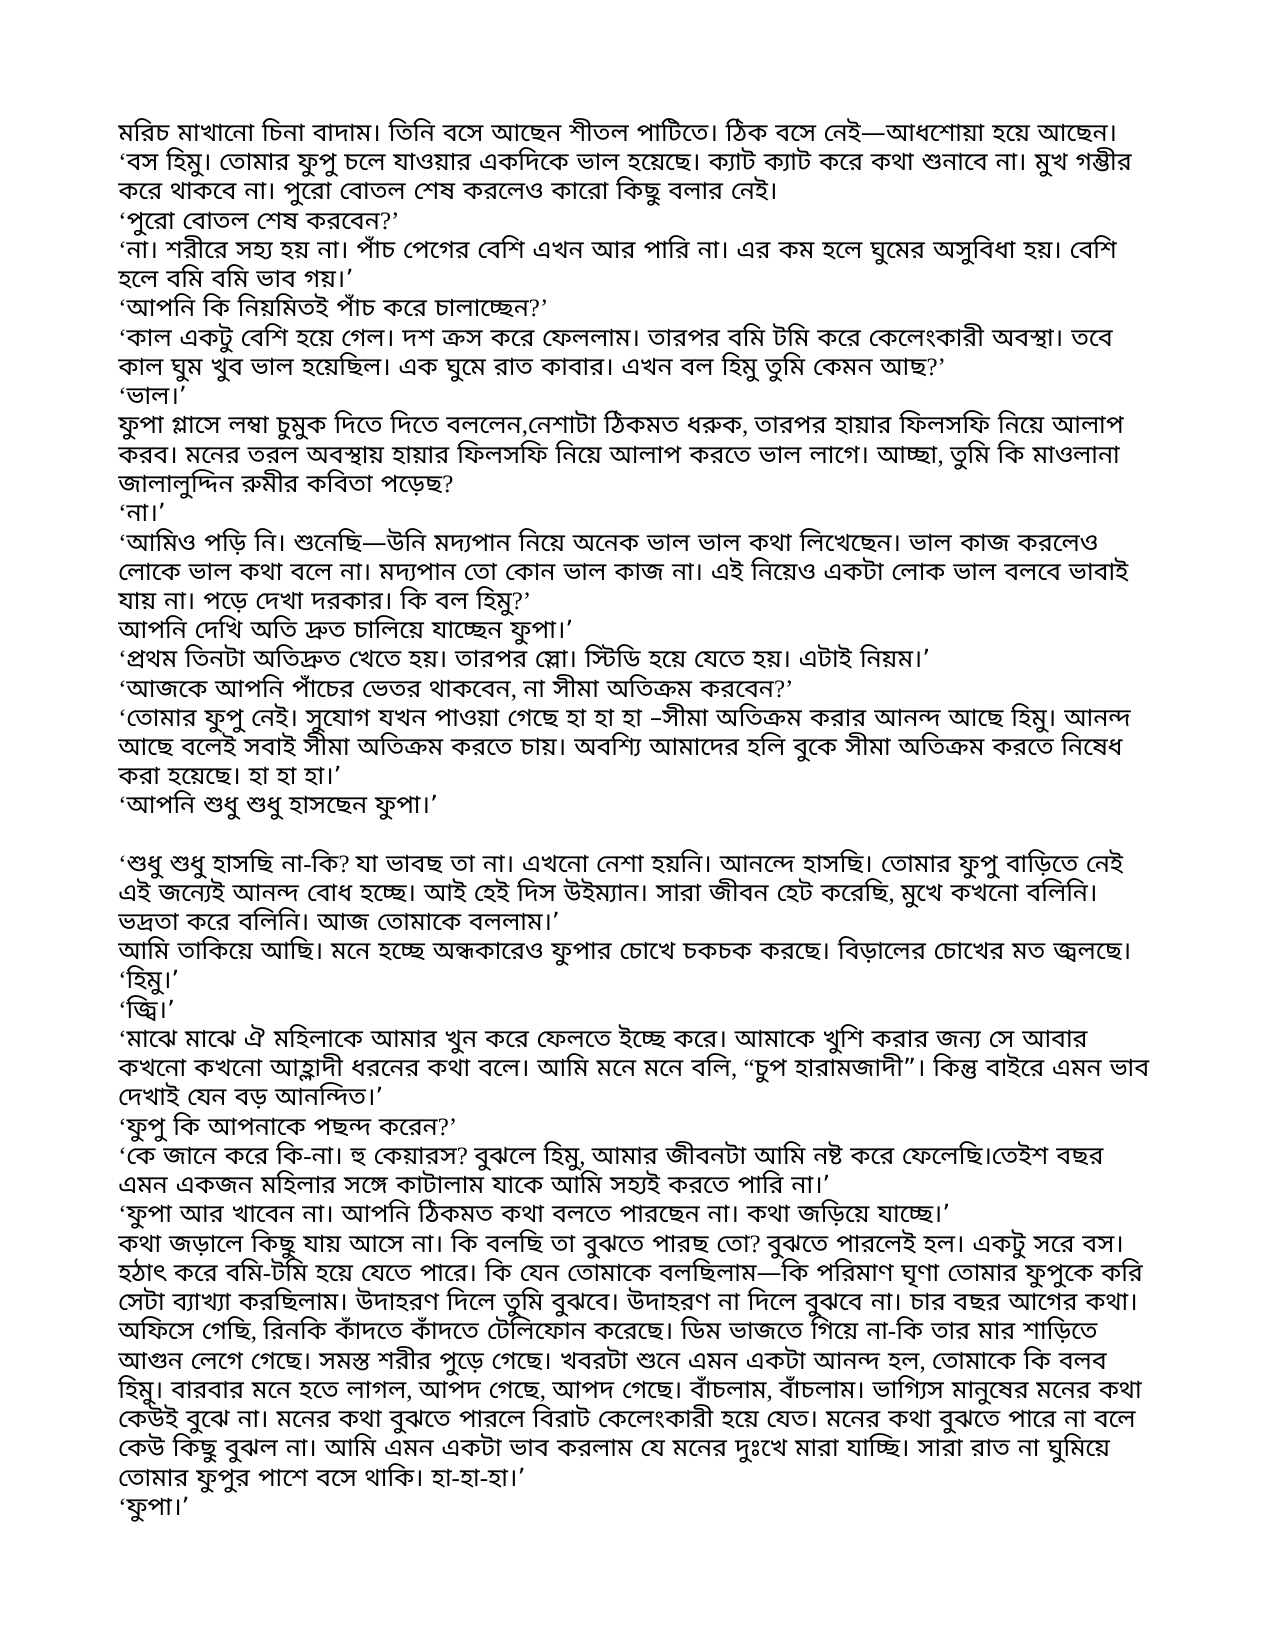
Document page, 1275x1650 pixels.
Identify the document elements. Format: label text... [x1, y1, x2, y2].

text ‘কে জানে করে কি-না। হু কেয়ারস? বুঝলে হিমু, আমার জীবনটা আমি নষ্ট করে ফেলেছি।তেইশ বছর এমন একজন মহিলার সঙ্গে কাটালাম যাকে আমি সহ্যই করতে পারি না।’ [118, 1141, 1157, 1199]
text ‘ফুপা।’ [118, 1492, 1157, 1521]
text ‘আজকে আপনি পাঁচের ভেতর থাকবেন, না সীমা অতিক্রম করবেন?’ [118, 674, 1157, 703]
text ‘ফুপু কি আপনাকে পছন্দ করেন?’ [118, 1112, 1157, 1141]
text কথা জড়ালে কিছু যায় আসে না। কি বলছি তা বুঝতে পারছ তো? বুঝতে পারলেই হল। একটু সরে বস। হঠাৎ করে বমি-টমি হয়ে যেতে পারে। কি যেন তোমাকে বলছিলাম—কি পরিমাণ ঘৃণা তোমার ফুপুকে করি সেটা ব্যাখ্যা করছিলাম। উদাহরণ দিলে তুমি বুঝবে। উদাহরণ না দিলে বুঝবে না। চার বছর আগের কথা। অফিসে গেছি, রিনকি কাঁদতে কাঁদতে টেলিফোন করেছে। ডিম ভাজতে গিয়ে না-কি তার মার শাড়িতে আগুন লেগে গেছে। সমস্ত শরীর পুড়ে গেছে। খবরটা শুনে এমন একটা আনন্দ হল, তোমাকে কি বলব হিমু। বারবার মনে হতে লাগল, আপদ গেছে, আপদ গেছে। বাঁচলাম, বাঁচলাম। ভাগ্যিস মানুষের মনের কথা কেউই বুঝে না। মনের কথা বুঝতে পারলে বিরাট কেলেংকারী হয়ে যেত। মনের কথা বুঝতে পারে না বলে কেউ কিছু বুঝল না। আমি এমন একটা ভাব করলাম যে মনের দুঃখে মারা যাচ্ছি। সারা রাত না ঘুমিয়ে তোমার ফুপুর পাশে বসে থাকি। হা-হা-হা।’ [118, 1229, 1157, 1492]
text ‘আমিও পড়ি নি। শুনেছি—উনি মদ্যপান নিয়ে অনেক ভাল ভাল কথা লিখেছেন। ভাল কাজ করলেও লোকে ভাল কথা বলে না। মদ্যপান তো কোন ভাল কাজ না। এই নিয়েও একটা লোক ভাল বলবে ভাবাই যায় না। পড়ে দেখা দরকার। কি বল হিমু?’ [118, 528, 1157, 615]
text ‘বস হিমু। তোমার ফুপু চলে যাওয়ার একদিকে ভাল হয়েছে। ক্যাট ক্যাট করে কথা শুনাবে না। মুখ গম্ভীর করে থাকবে না। পুরো বোতল শেষ করলেও কারো কিছু বলার নেই। [118, 147, 1157, 206]
text ‘আপনি শুধু শুধু হাসছেন ফুপা।’ [118, 791, 1157, 820]
text ‘শুধু শুধু হাসছি না-কি? যা ভাবছ তা না। এখনো নেশা হয়নি। আনন্দে হাসছি। তোমার ফুপু বাড়িতে নেই এই জন্যেই আনন্দ বোধ হচ্ছে। আই হেই দিস উইম্যান। সারা জীবন হেট করেছি, মুখে কখনো বলিনি। ভদ্রতা করে বলিনি। আজ তোমাকে বললাম।’ [118, 849, 1157, 936]
text ‘তোমার ফুপু নেই। সুযোগ যখন পাওয়া গেছে হা হা হা –সীমা অতিক্রম করার আনন্দ আছে হিমু। আনন্দ আছে বলেই সবাই সীমা অতিক্রম করতে চায়। অবশ্যি আমাদের হলি বুকে সীমা অতিক্রম করতে নিষেধ করা হয়েছে। হা হা হা।’ [118, 703, 1157, 791]
text ‘কাল একটু বেশি হয়ে গেল। দশ ক্রস করে ফেললাম। তারপর বমি টমি করে কেলেংকারী অবস্থা। তবে কাল ঘুম খুব ভাল হয়েছিল। এক ঘুমে রাত কাবার। এখন বল হিমু তুমি কেমন আছ?’ [118, 323, 1157, 381]
text ‘না। শরীরে সহ্য হয় না। পাঁচ পেগের বেশি এখন আর পারি না। এর কম হলে ঘুমের অসুবিধা হয়। বেশি হলে বমি বমি ভাব গয়।’ [118, 235, 1157, 293]
text ‘জ্বি।’ [118, 995, 1157, 1024]
text ফুপা গ্লাসে লম্বা চুমুক দিতে দিতে বললেন,নেশাটা ঠিকমত ধরুক, তারপর হায়ার ফিলসফি নিয়ে আলাপ করব। মনের তরল অবস্থায় হায়ার ফিলসফি নিয়ে আলাপ করতে ভাল লাগে। আচ্ছা, তুমি কি মাওলানা জালালুদ্দিন রুমীর কবিতা পড়েছ? [118, 411, 1157, 498]
text ‘হিমু।’ [118, 966, 158, 995]
text ‘ভাল।’ [118, 381, 1157, 411]
text মরিচ মাখানো চিনা বাদাম। তিনি বসে আছেন শীতল পাটিতে। ঠিক বসে নেই—আধশোয়া হয়ে আছেন। [118, 118, 1157, 147]
text ‘হিমু।’ [129, 966, 1157, 995]
text ‘পুরো বোতল শেষ করবেন?’ [118, 206, 1157, 235]
text ‘প্রথম তিনটা অতিদ্রুত খেতে হয়। তারপর স্লো। স্টিডি হয়ে যেতে হয়। এটাই নিয়ম।’ [118, 644, 1157, 674]
text ‘ফুপা আর খাবেন না। আপনি ঠিকমত কথা বলতে পারছেন না। কথা জড়িয়ে যাচ্ছে।’ [118, 1199, 1157, 1229]
text ‘আপনি কি নিয়মিতই পাঁচ করে চালাচ্ছেন?’ [118, 293, 1157, 323]
text আমি তাকিয়ে আছি। মনে হচ্ছে অন্ধকারেও ফুপার চোখে চকচক করছে। বিড়ালের চোখের মত জ্বলছে। [118, 936, 1157, 966]
text আপনি দেখি অতি দ্রুত চালিয়ে যাচ্ছেন ফুপা।’ [118, 615, 1157, 644]
text ‘না।’ [118, 498, 1157, 528]
text ‘মাঝে মাঝে ঐ মহিলাকে আমার খুন করে ফেলতে ইচ্ছে করে। আমাকে খুশি করার জন্য সে আবার কখনো কখনো আহ্লাদী ধরনের কথা বলে। আমি মনে মনে বলি, “চুপ হারামজাদী”। কিন্তু বাইরে এমন ভাব দেখাই যেন বড় আনন্দিত।’ [118, 1024, 1157, 1112]
